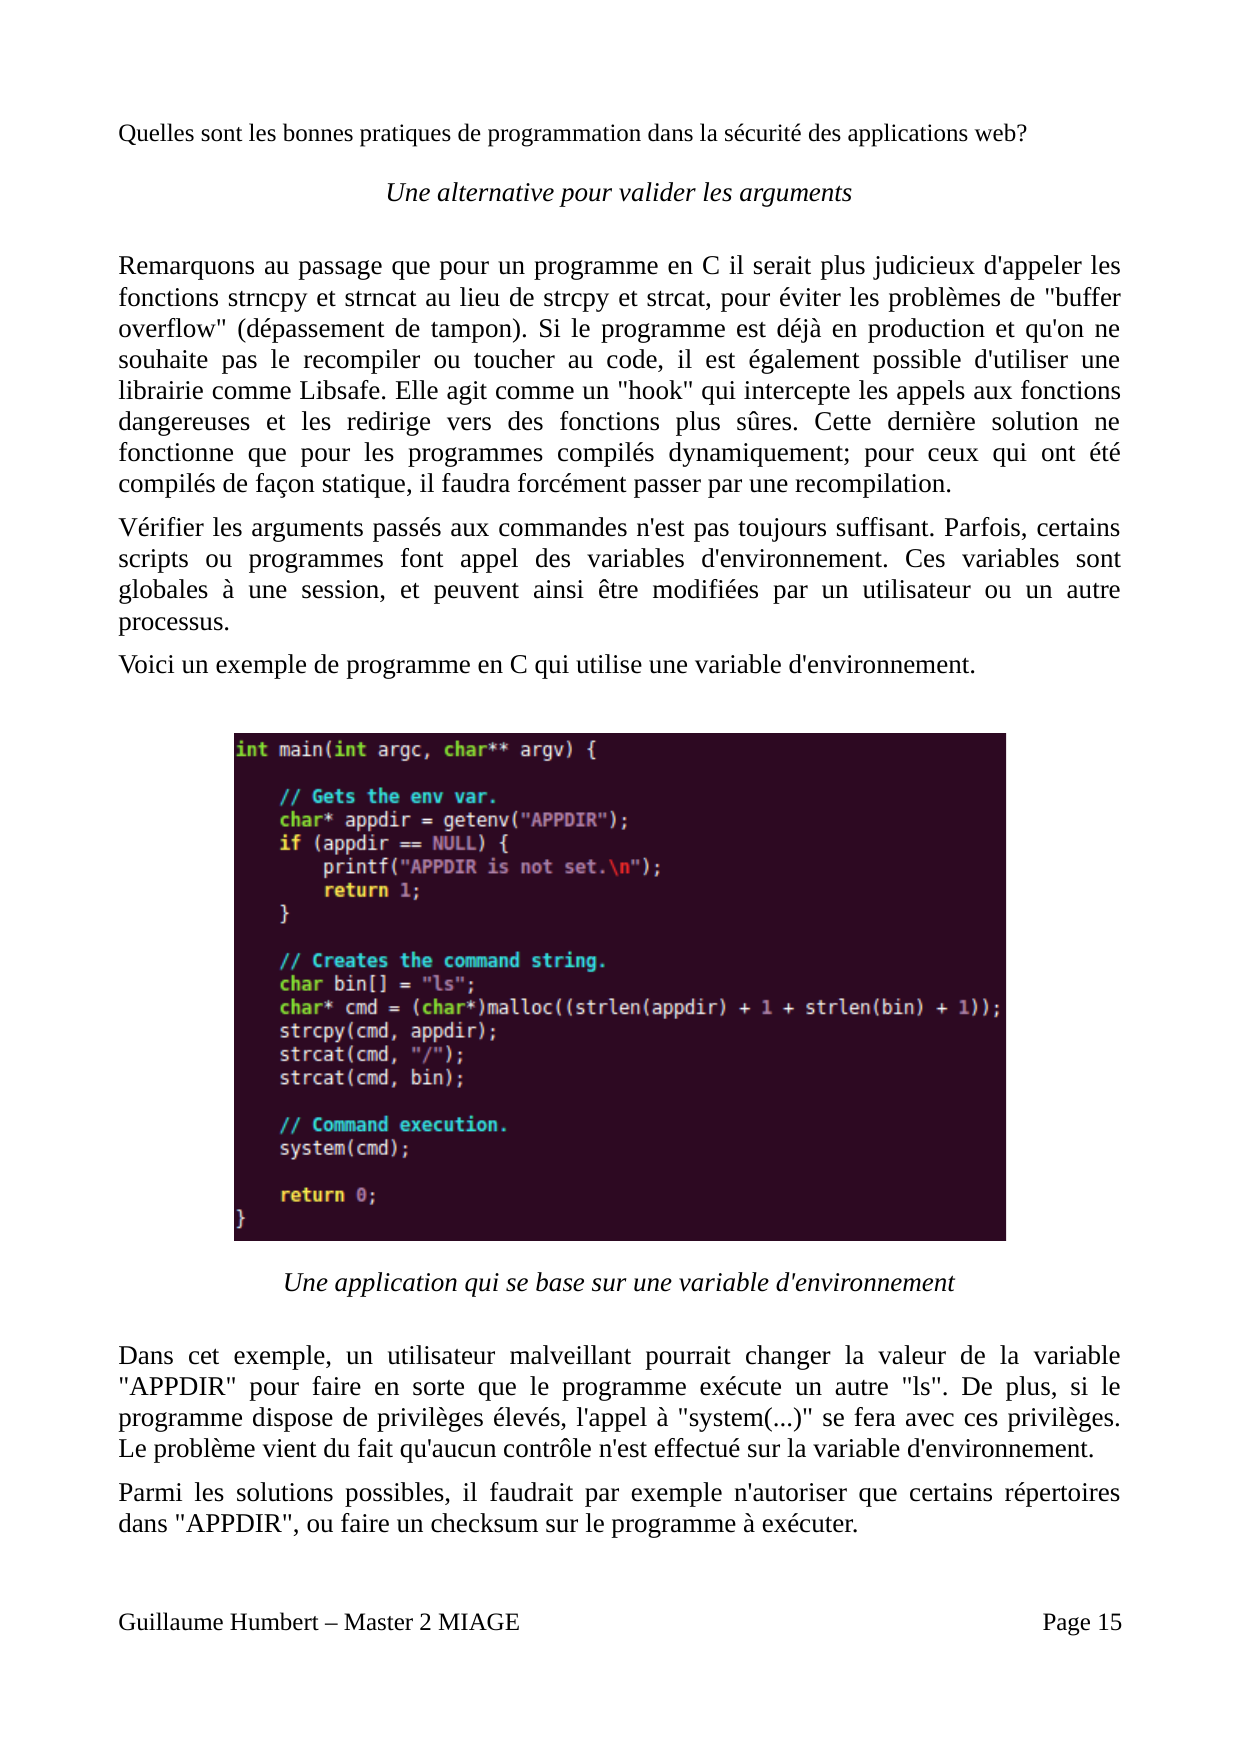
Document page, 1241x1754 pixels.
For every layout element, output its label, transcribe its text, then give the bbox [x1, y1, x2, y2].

text Voici un exemple de programme en C qui utilise une variable d'environnement. [118, 648, 1122, 679]
text Dans cet exemple, un utilisateur malveillant pourrait changer la valeur de la variable "APPDIR" pour faire en sorte que le programme exécute un autre "ls". De plus, si le programme dispose de privilèges élevés, l'appel à "system(...)" se fera avec ces privilèges. Le problème vient du fait qu'aucun contrôle n'est effectué sur la variable d'environnement. [118, 1339, 1122, 1464]
text Une application qui se base sur une variable d'environnement [118, 1266, 1122, 1297]
text Remarquons au passage que pour un programme en C il serait plus judicieux d'appeler les fonctions strncpy et strncat au lieu de strcpy et strcat, pour éviter les problèmes de "buffer overflow" (dépassement de tampon). Si le programme est déjà en production et qu'on ne souhaite pas le recompiler ou toucher au code, il est également possible d'utiliser une librairie comme Libsafe. Elle agit comme un "hook" qui intercepte les appels aux fonctions dangereuses et les redirige vers des fonctions plus sûres. Cette dernière solution ne fonctionne que pour les programmes compilés dynamiquement; pour ceux qui ont été compilés de façon statique, il faudra forcément passer par une recompilation. [118, 249, 1122, 499]
text Une alternative pour valider les arguments [118, 176, 1122, 207]
picture [234, 733, 1007, 1241]
text Vérifier les arguments passés aux commandes n'est pas toujours suffisant. Parfois, certains scripts ou programmes font appel des variables d'environnement. Ces variables sont globales à une session, et peuvent ainsi être modifiées par un utilisateur ou un autre processus. [118, 511, 1122, 636]
text Parmi les solutions possibles, il faudrait par exemple n'autoriser que certains répertoires dans "APPDIR", ou faire un checksum sur le programme à exécuter. [118, 1476, 1122, 1538]
